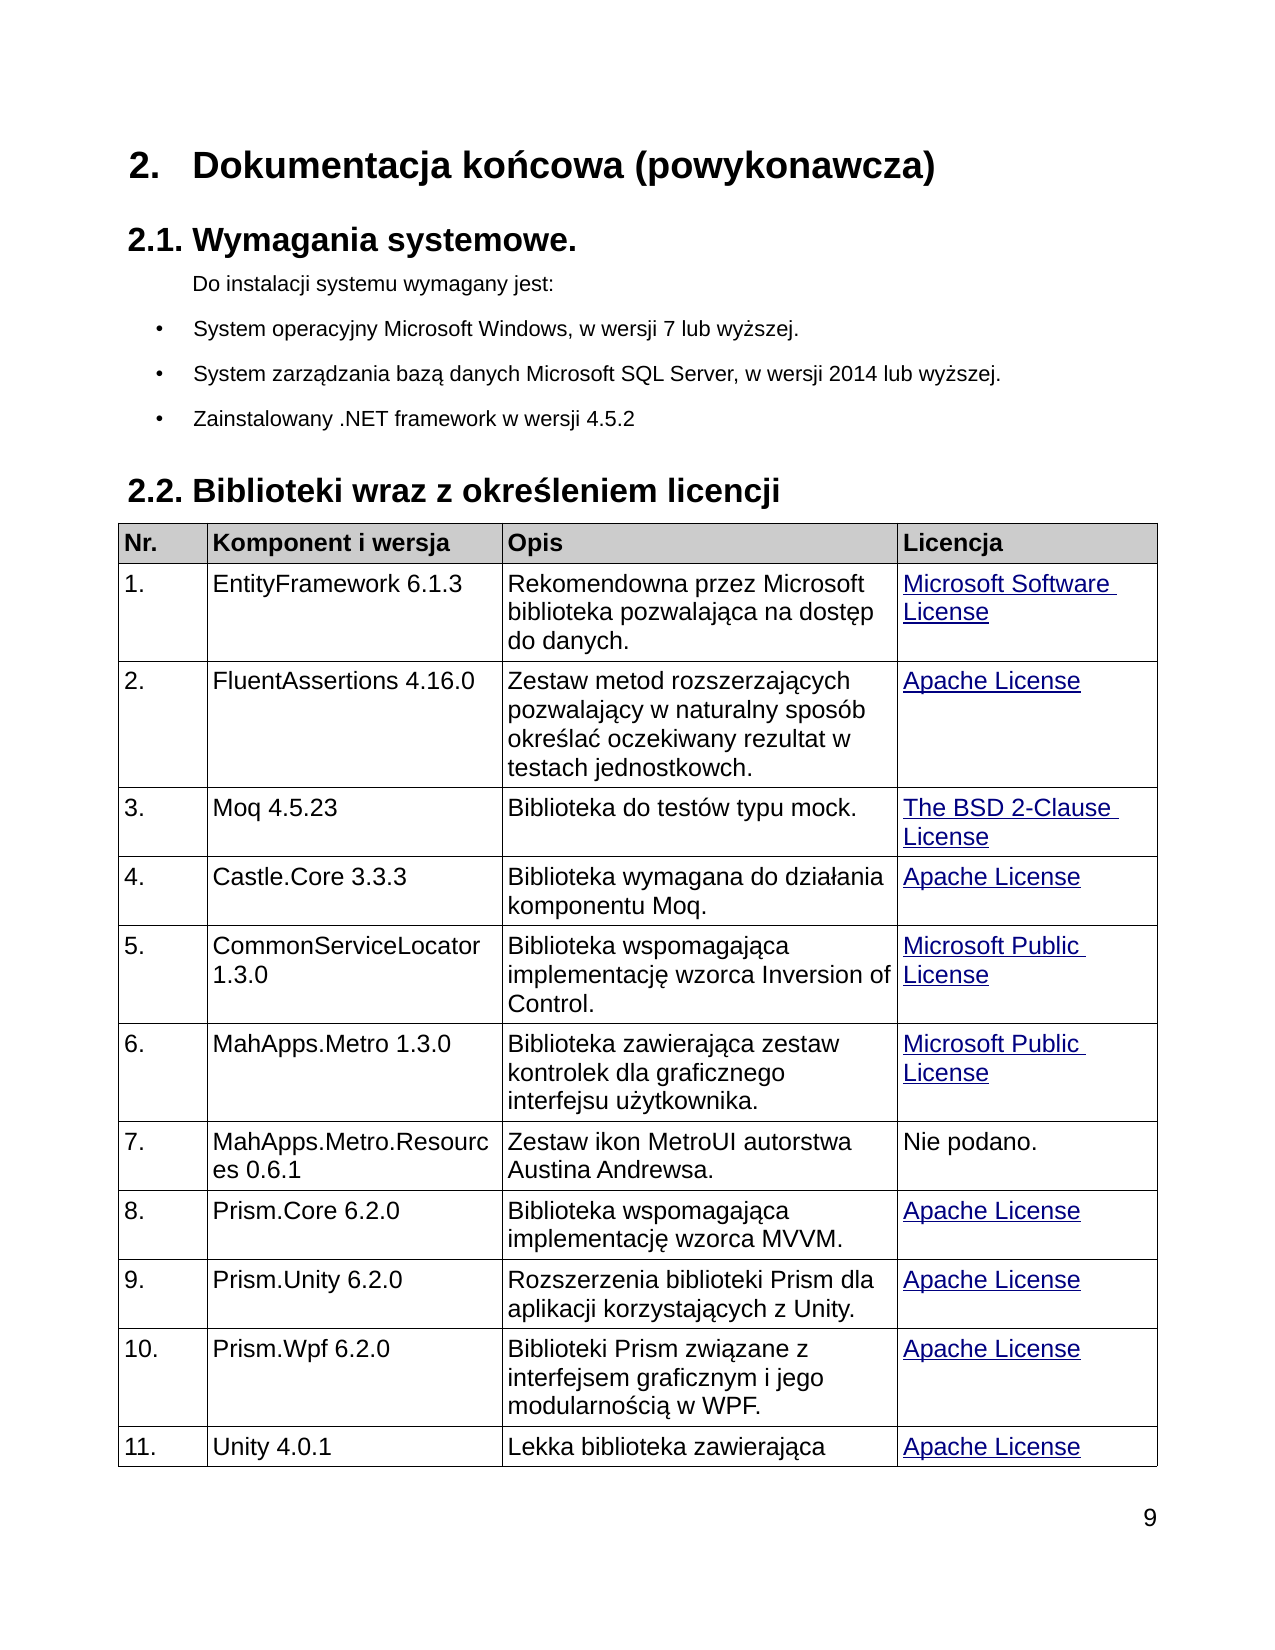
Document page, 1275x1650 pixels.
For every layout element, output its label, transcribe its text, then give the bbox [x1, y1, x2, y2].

table_cell Rozszerzenia biblioteki Prism dla aplikacji korzystających z Unity. [503, 1260, 897, 1328]
table_cell Apache License [898, 1427, 1157, 1466]
table_cell Zestaw ikon MetroUI autorstwa Austina Andrewsa. [503, 1122, 897, 1190]
table_cell Biblioteka zawierająca zestaw kontrolek dla graficznego interfejsu użytkownika. [503, 1024, 897, 1121]
table_cell 8. [119, 1191, 207, 1259]
table_cell Zestaw metod rozszerzających pozwalający w naturalny sposób określać oczekiwany rezultat w testach jednostkowch. [503, 662, 897, 787]
table_cell Nie podano. [898, 1122, 1157, 1190]
table_cell Biblioteka wspomagająca implementację wzorca Inversion of Control. [503, 926, 897, 1023]
table_cell 10. [119, 1329, 207, 1426]
table_cell 6. [119, 1024, 207, 1121]
table_cell Moq 4.5.23 [208, 788, 502, 856]
table_header Komponent i wersja [208, 524, 502, 563]
table_cell Microsoft Public License [898, 1024, 1157, 1121]
table_cell 3. [119, 788, 207, 856]
table_cell CommonServiceLocator 1.3.0 [208, 926, 502, 1023]
table_cell Rekomendowna przez Microsoft biblioteka pozwalająca na dostęp do danych. [503, 564, 897, 661]
table_cell Biblioteka do testów typu mock. [503, 788, 897, 856]
table_header Nr. [119, 524, 207, 563]
table_header Licencja [898, 524, 1157, 563]
table_header Opis [503, 524, 897, 563]
table_cell Biblioteki Prism związane z interfejsem graficznym i jego modularnością w WPF. [503, 1329, 897, 1426]
table_cell Prism.Core 6.2.0 [208, 1191, 502, 1259]
table_cell Lekka biblioteka zawierająca [503, 1427, 897, 1466]
table_cell Unity 4.0.1 [208, 1427, 502, 1466]
list System operacyjny Microsoft Windows, w wersji 7 lub wyższej. [156, 316, 1157, 341]
table_cell Prism.Unity 6.2.0 [208, 1260, 502, 1328]
table_cell MahApps.Metro 1.3.0 [208, 1024, 502, 1121]
table_cell 1. [119, 564, 207, 661]
table_cell Prism.Wpf 6.2.0 [208, 1329, 502, 1426]
subtitle Biblioteki wraz z określeniem licencji [118, 471, 1157, 510]
table_cell Apache License [898, 1329, 1157, 1426]
table_cell EntityFramework 6.1.3 [208, 564, 502, 661]
table_cell 4. [119, 857, 207, 925]
subtitle Dokumentacja końcowa (powykonawcza) [118, 143, 1157, 187]
table_cell Apache License [898, 857, 1157, 925]
subtitle Wymagania systemowe. [118, 220, 1157, 259]
table_cell Apache License [898, 1191, 1157, 1259]
table_cell The BSD 2-Clause License [898, 788, 1157, 856]
table_cell 9. [119, 1260, 207, 1328]
table_cell Microsoft Public License [898, 926, 1157, 1023]
table_cell Apache License [898, 1260, 1157, 1328]
text Do instalacji systemu wymagany jest: [118, 271, 1157, 296]
table_cell FluentAssertions 4.16.0 [208, 662, 502, 787]
table_cell MahApps.Metro.Resources 0.6.1 [208, 1122, 502, 1190]
table_cell 5. [119, 926, 207, 1023]
list Zainstalowany .NET framework w wersji 4.5.2 [156, 406, 1157, 431]
table_cell 2. [119, 662, 207, 787]
table_cell Biblioteka wymagana do działania komponentu Moq. [503, 857, 897, 925]
table_cell Biblioteka wspomagająca implementację wzorca MVVM. [503, 1191, 897, 1259]
table_cell Castle.Core 3.3.3 [208, 857, 502, 925]
table_cell Microsoft Software License [898, 564, 1157, 661]
list System zarządzania bazą danych Microsoft SQL Server, w wersji 2014 lub wyższej. [156, 361, 1157, 386]
table_cell 11. [119, 1427, 207, 1466]
table_cell 7. [119, 1122, 207, 1190]
table_cell Apache License [898, 662, 1157, 787]
